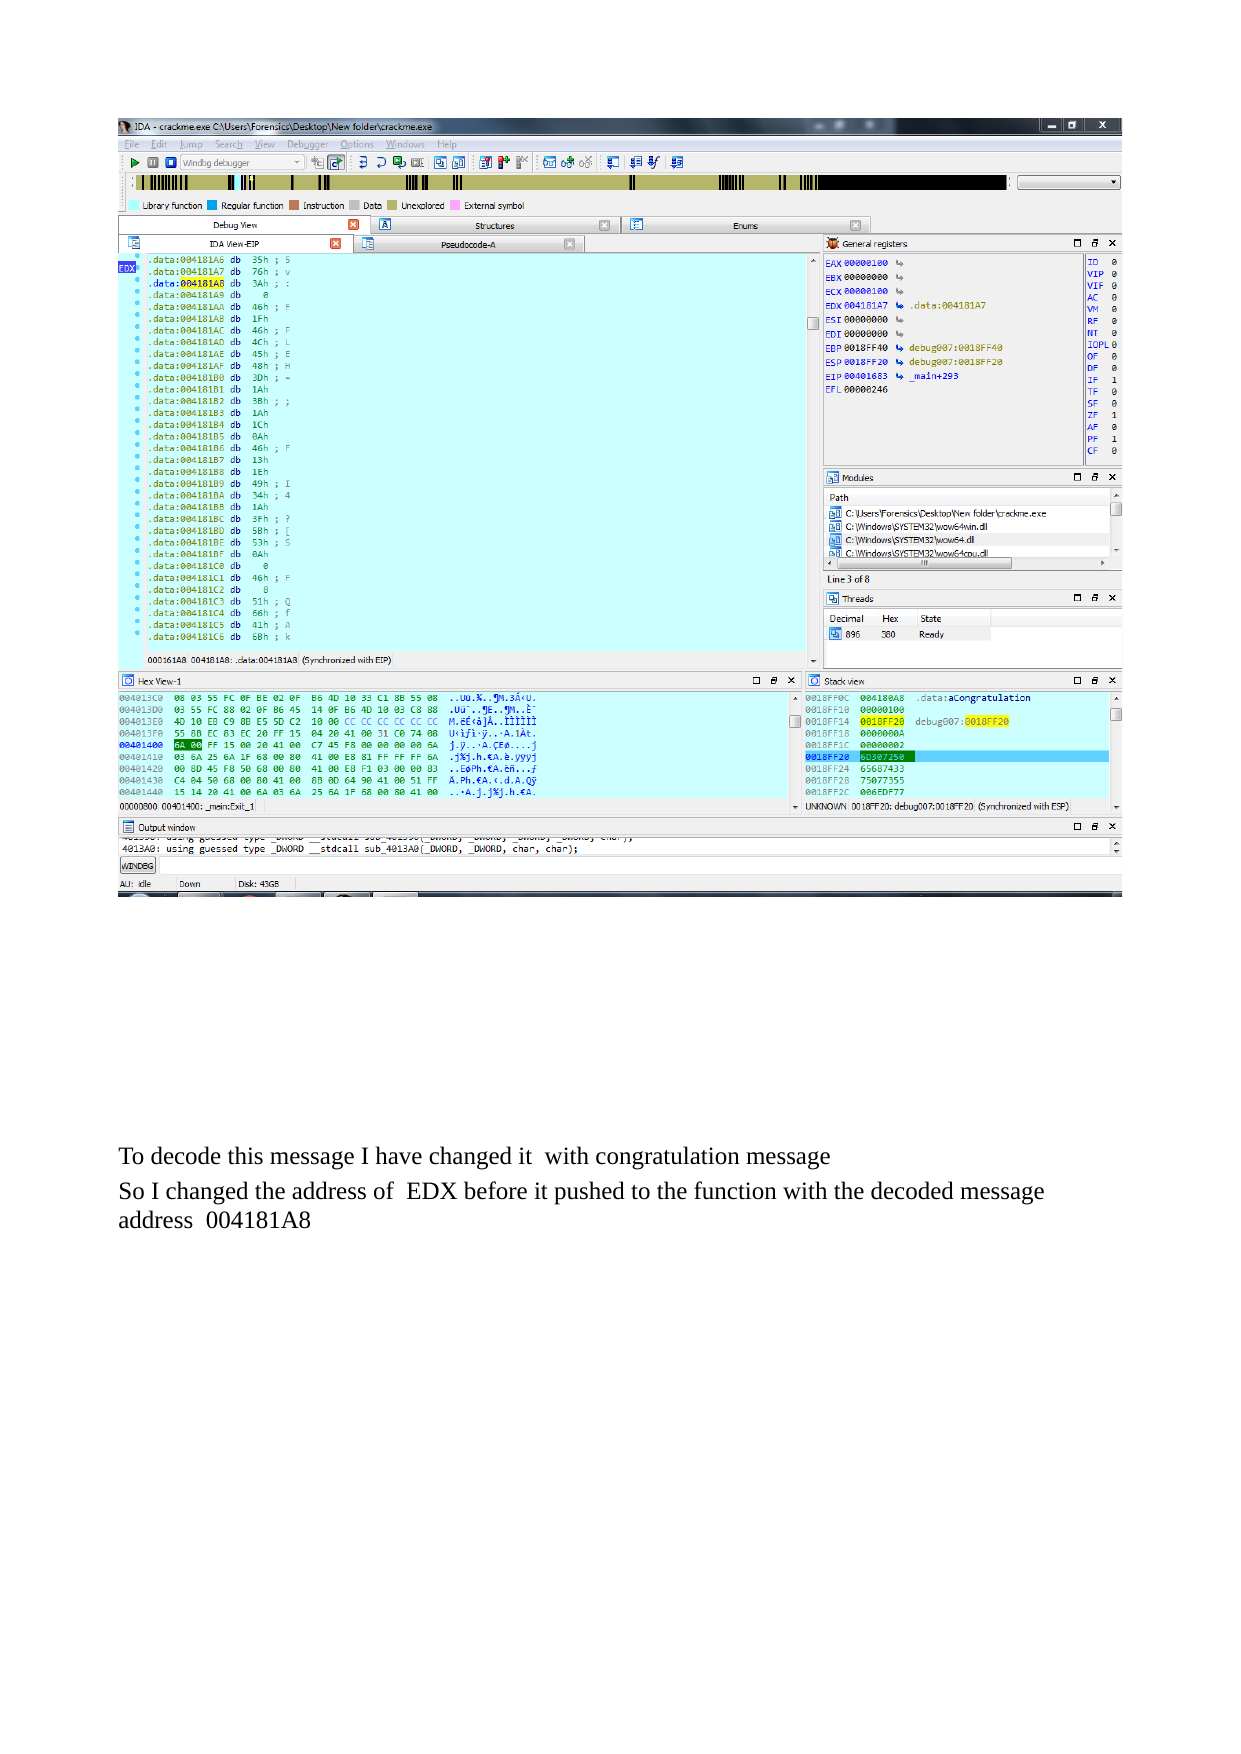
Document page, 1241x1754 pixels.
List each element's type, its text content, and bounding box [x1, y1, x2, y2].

picture [118, 118, 1123, 897]
text So I changed the address of EDX before it pushed to the function with the decoded message address 004181A8 [118, 1176, 1122, 1234]
text To decode this message I have changed it with congratulation message [118, 1141, 1122, 1170]
